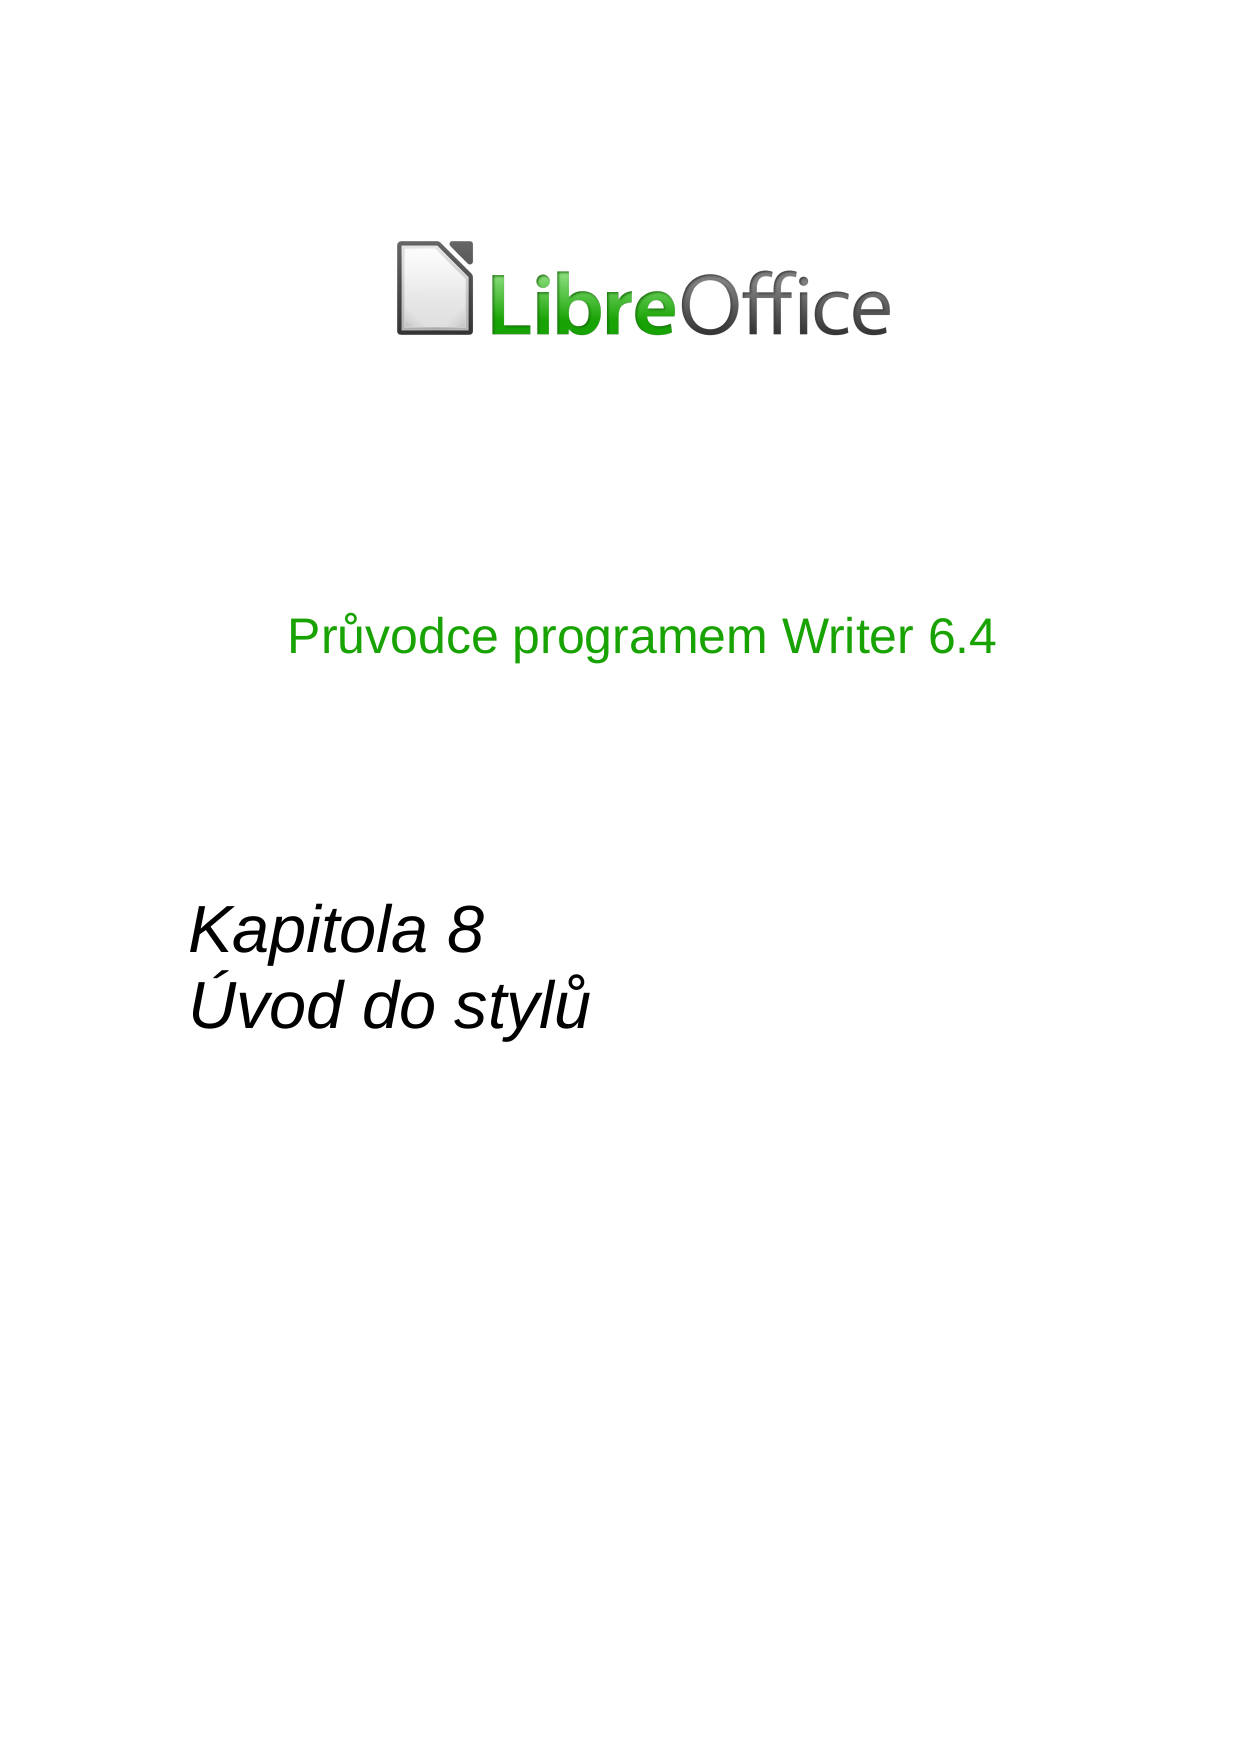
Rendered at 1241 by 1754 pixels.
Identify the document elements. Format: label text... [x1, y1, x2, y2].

title Kapitola 8 Úvod do stylů [188, 889, 1098, 1043]
picture [392, 236, 893, 342]
text Průvodce programem Writer 6.4 [188, 607, 1098, 664]
